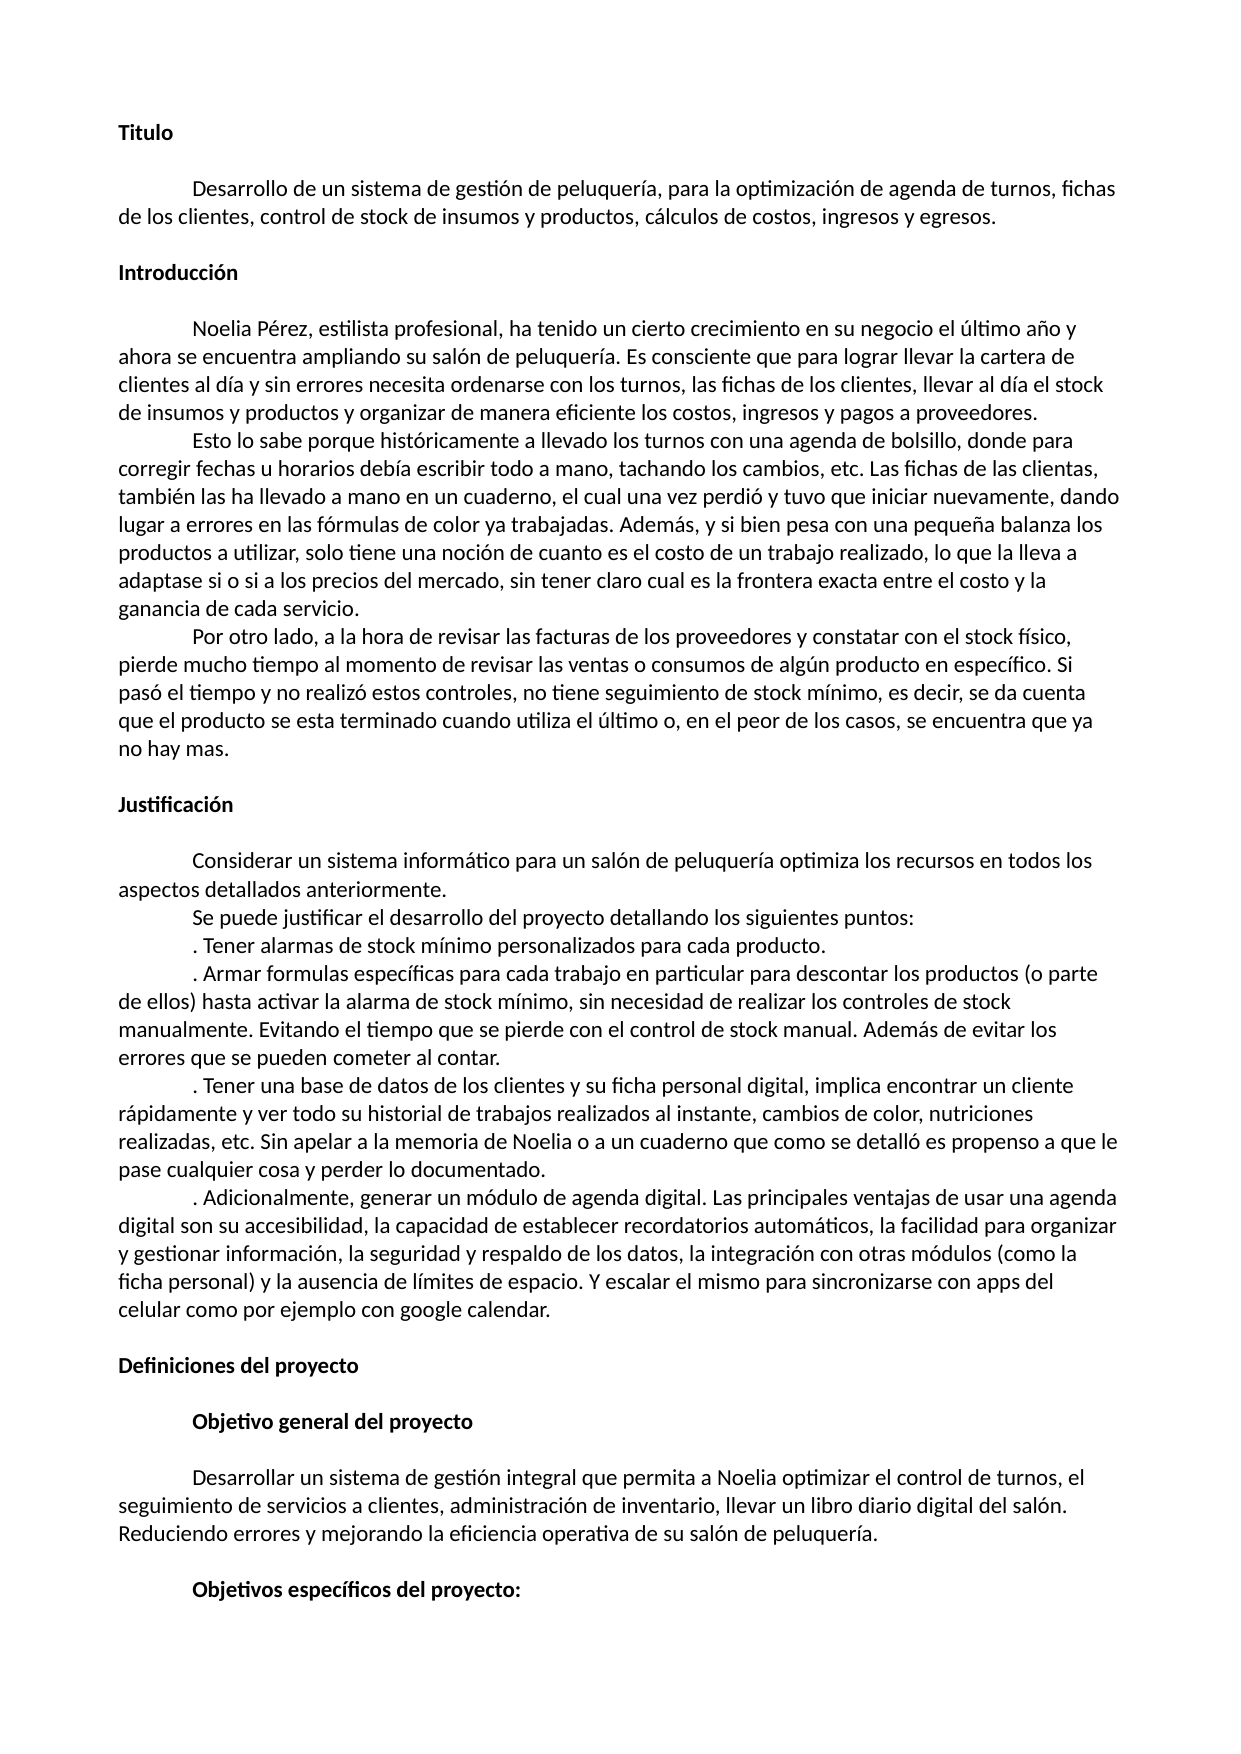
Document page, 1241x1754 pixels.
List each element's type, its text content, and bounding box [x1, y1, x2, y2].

text Desarrollar un sistema de gestión integral que permita a Noelia optimizar el control de turnos, el seguimiento de servicios a clientes, administración de inventario, llevar un libro diario digital del salón. Reduciendo errores y mejorando la eficiencia operativa de su salón de peluquería. Objetivos específicos del proyecto: [118, 1463, 1122, 1631]
text Introducción [118, 258, 1122, 286]
text Por otro lado, a la hora de revisar las facturas de los proveedores y constatar con el stock físico, pierde mucho tiempo al momento de revisar las ventas o consumos de algún producto en específico. Si pasó el tiempo y no realizó estos controles, no tiene seguimiento de stock mínimo, es decir, se da cuenta que el producto se esta terminado cuando utiliza el último o, en el peor de los casos, se encuentra que ya no hay mas. [118, 622, 1122, 763]
text . Tener alarmas de stock mínimo personalizados para cada producto. [118, 931, 1122, 959]
text . Armar formulas específicas para cada trabajo en particular para descontar los productos (o parte de ellos) hasta activar la alarma de stock mínimo, sin necesidad de realizar los controles de stock manualmente. Evitando el tiempo que se pierde con el control de stock manual. Además de evitar los errores que se pueden cometer al contar. [118, 959, 1122, 1071]
text Titulo [118, 118, 1122, 146]
text Esto lo sabe porque históricamente a llevado los turnos con una agenda de bolsillo, donde para corregir fechas u horarios debía escribir todo a mano, tachando los cambios, etc. Las fichas de las clientas, también las ha llevado a mano en un cuaderno, el cual una vez perdió y tuvo que iniciar nuevamente, dando lugar a errores en las fórmulas de color ya trabajadas. Además, y si bien pesa con una pequeña balanza los productos a utilizar, solo tiene una noción de cuanto es el costo de un trabajo realizado, lo que la lleva a adaptase si o si a los precios del mercado, sin tener claro cual es la frontera exacta entre el costo y la ganancia de cada servicio. [118, 426, 1122, 622]
text Noelia Pérez, estilista profesional, ha tenido un cierto crecimiento en su negocio el último año y ahora se encuentra ampliando su salón de peluquería. Es consciente que para lograr llevar la cartera de clientes al día y sin errores necesita ordenarse con los turnos, las fichas de los clientes, llevar al día el stock de insumos y productos y organizar de manera eficiente los costos, ingresos y pagos a proveedores. [118, 314, 1122, 426]
text Justificación [118, 791, 1122, 819]
text . Adicionalmente, generar un módulo de agenda digital. Las principales ventajas de usar una agenda digital son su accesibilidad, la capacidad de establecer recordatorios automáticos, la facilidad para organizar y gestionar información, la seguridad y respaldo de los datos, la integración con otras módulos (como la ficha personal) y la ausencia de límites de espacio. Y escalar el mismo para sincronizarse con apps del celular como por ejemplo con google calendar. [118, 1183, 1122, 1323]
text Desarrollo de un sistema de gestión de peluquería, para la optimización de agenda de turnos, fichas de los clientes, control de stock de insumos y productos, cálculos de costos, ingresos y egresos. [118, 174, 1122, 230]
text Objetivo general del proyecto [118, 1407, 1122, 1435]
text Definiciones del proyecto [118, 1351, 1122, 1379]
text Considerar un sistema informático para un salón de peluquería optimiza los recursos en todos los aspectos detallados anteriormente. [118, 847, 1122, 903]
text Se puede justificar el desarrollo del proyecto detallando los siguientes puntos: [118, 903, 1122, 931]
text . Tener una base de datos de los clientes y su ficha personal digital, implica encontrar un cliente rápidamente y ver todo su historial de trabajos realizados al instante, cambios de color, nutriciones realizadas, etc. Sin apelar a la memoria de Noelia o a un cuaderno que como se detalló es propenso a que le pase cualquier cosa y perder lo documentado. [118, 1071, 1122, 1183]
